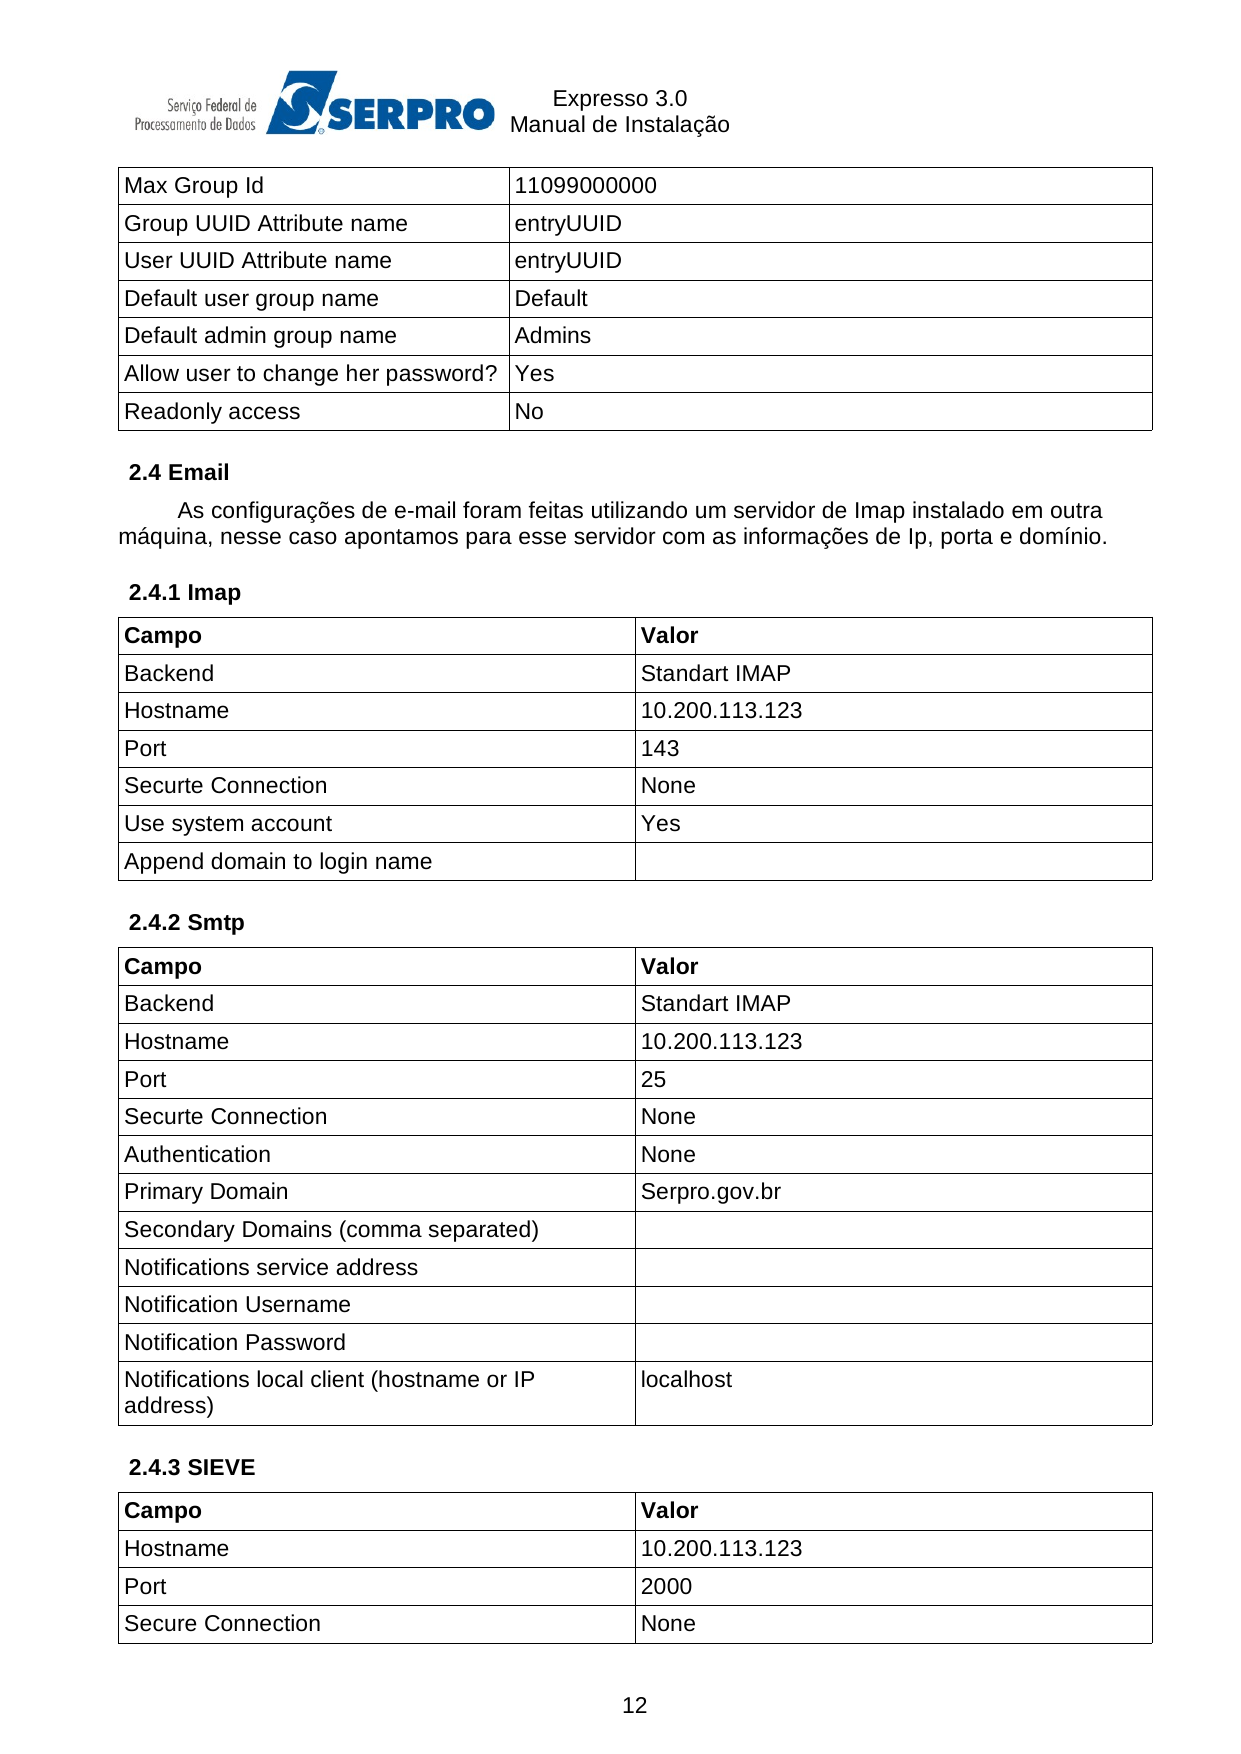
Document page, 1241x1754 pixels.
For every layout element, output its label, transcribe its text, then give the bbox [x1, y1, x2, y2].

table_cell Max Group Id [119, 168, 509, 204]
table_cell Readonly access [119, 393, 509, 430]
table_cell No [510, 393, 1152, 430]
table_cell Notifications service address [119, 1249, 635, 1286]
table_cell 25 [636, 1061, 1152, 1098]
picture [135, 70, 495, 135]
subtitle Email [122, 459, 1152, 486]
table_cell Default admin group name [119, 318, 509, 355]
table_header Campo [119, 1493, 635, 1529]
table_cell [636, 1324, 1152, 1361]
table_cell Serpro.gov.br [636, 1174, 1152, 1211]
table_cell entryUUID [510, 205, 1152, 242]
subtitle Smtp [122, 909, 1152, 936]
table_cell Hostname [119, 693, 635, 729]
table_cell 10.200.113.123 [636, 693, 1152, 729]
subtitle SIEVE [122, 1454, 1152, 1480]
table_cell Yes [636, 806, 1152, 842]
table_cell Primary Domain [119, 1174, 635, 1211]
table_header Valor [636, 948, 1152, 985]
table_cell [636, 1287, 1152, 1323]
table_cell Backend [119, 986, 635, 1022]
table_cell Port [119, 731, 635, 767]
table_cell 10.200.113.123 [636, 1531, 1152, 1567]
table_cell Secure Connection [119, 1606, 635, 1642]
subtitle Imap [122, 579, 1152, 605]
table_cell Hostname [119, 1024, 635, 1060]
text As configurações de e-mail foram feitas utilizando um servidor de Imap instalado em outra máquina, nesse caso apontamos para esse servidor com as informações de Ip, porta e domínio. [118, 497, 1152, 549]
table_cell Admins [510, 318, 1152, 355]
table_cell entryUUID [510, 243, 1152, 279]
table_cell Allow user to change her password? [119, 356, 509, 392]
table_header Campo [119, 618, 635, 654]
table_cell Append domain to login name [119, 843, 635, 880]
table_cell 10.200.113.123 [636, 1024, 1152, 1060]
table_cell Securte Connection [119, 768, 635, 805]
table_cell 11099000000 [510, 168, 1152, 204]
table_cell Securte Connection [119, 1099, 635, 1135]
table_cell User UUID Attribute name [119, 243, 509, 279]
table_header Valor [636, 618, 1152, 654]
table_cell Yes [510, 356, 1152, 392]
table_cell Standart IMAP [636, 986, 1152, 1022]
table_cell localhost [636, 1362, 1152, 1424]
table_cell Notification Username [119, 1287, 635, 1323]
table_cell None [636, 1606, 1152, 1642]
table_cell Secondary Domains (comma separated) [119, 1212, 635, 1248]
table_cell [636, 1249, 1152, 1286]
table_cell None [636, 1136, 1152, 1173]
table_cell Port [119, 1061, 635, 1098]
table_cell 143 [636, 731, 1152, 767]
table_cell Default [510, 281, 1152, 317]
table_cell Notification Password [119, 1324, 635, 1361]
table_cell Use system account [119, 806, 635, 842]
table_cell [636, 1212, 1152, 1248]
table_cell Hostname [119, 1531, 635, 1567]
table_cell None [636, 768, 1152, 805]
table_cell Group UUID Attribute name [119, 205, 509, 242]
table_header Campo [119, 948, 635, 985]
table_cell Backend [119, 655, 635, 692]
table_cell 2000 [636, 1568, 1152, 1605]
table_cell Standart IMAP [636, 655, 1152, 692]
table_cell [636, 843, 1152, 880]
table_cell Notifications local client (hostname or IP address) [119, 1362, 635, 1424]
table_header Valor [636, 1493, 1152, 1529]
table_cell None [636, 1099, 1152, 1135]
table_cell Authentication [119, 1136, 635, 1173]
table_cell Port [119, 1568, 635, 1605]
table_cell Default user group name [119, 281, 509, 317]
